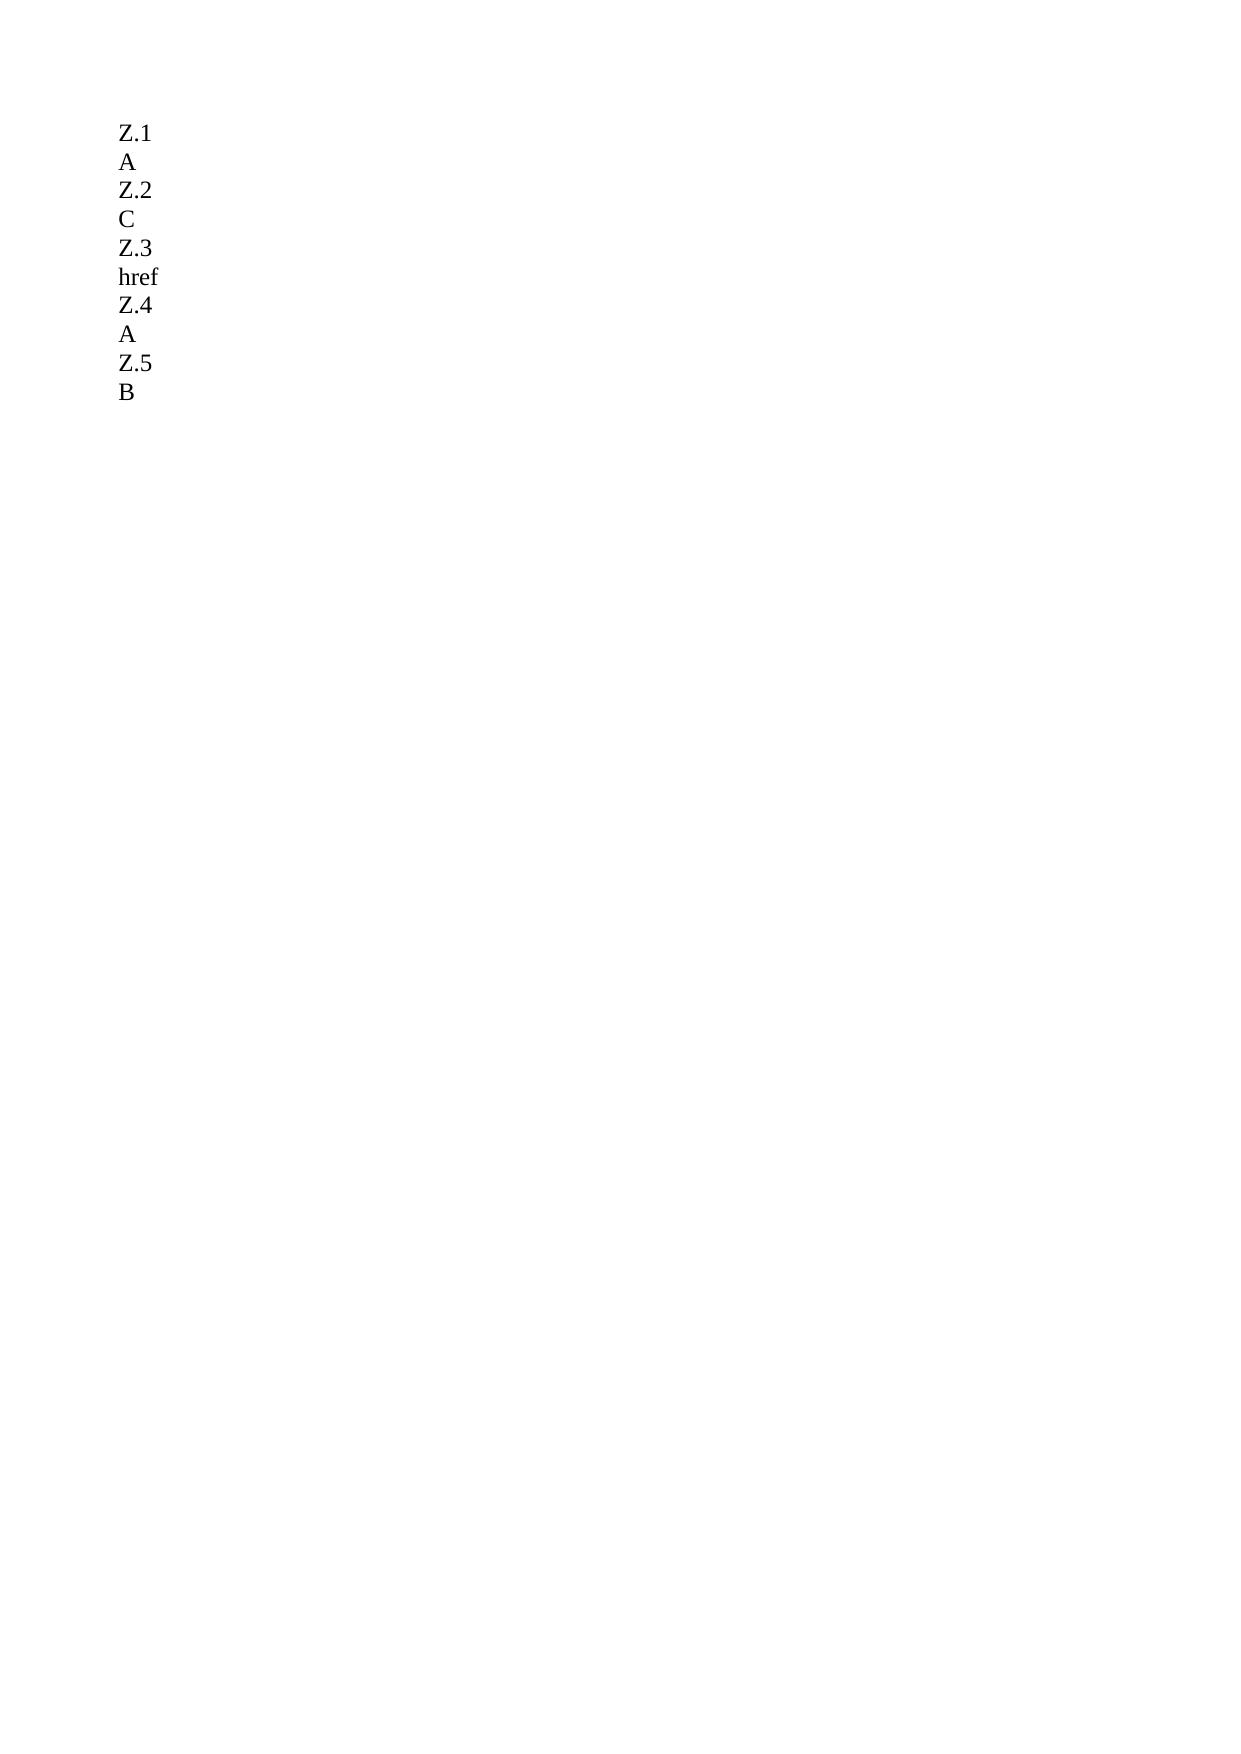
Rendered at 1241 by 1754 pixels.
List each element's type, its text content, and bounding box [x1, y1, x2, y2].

text Z.2 [118, 176, 1122, 204]
text href [118, 262, 1122, 291]
text Z.4 [118, 291, 1122, 319]
text A [118, 147, 1122, 176]
text B [118, 377, 1122, 406]
text Z.5 [118, 348, 1122, 377]
text A [118, 319, 1122, 348]
text C [118, 204, 1122, 233]
text Z.3 [118, 233, 1122, 262]
text Z.1 [118, 118, 1122, 147]
